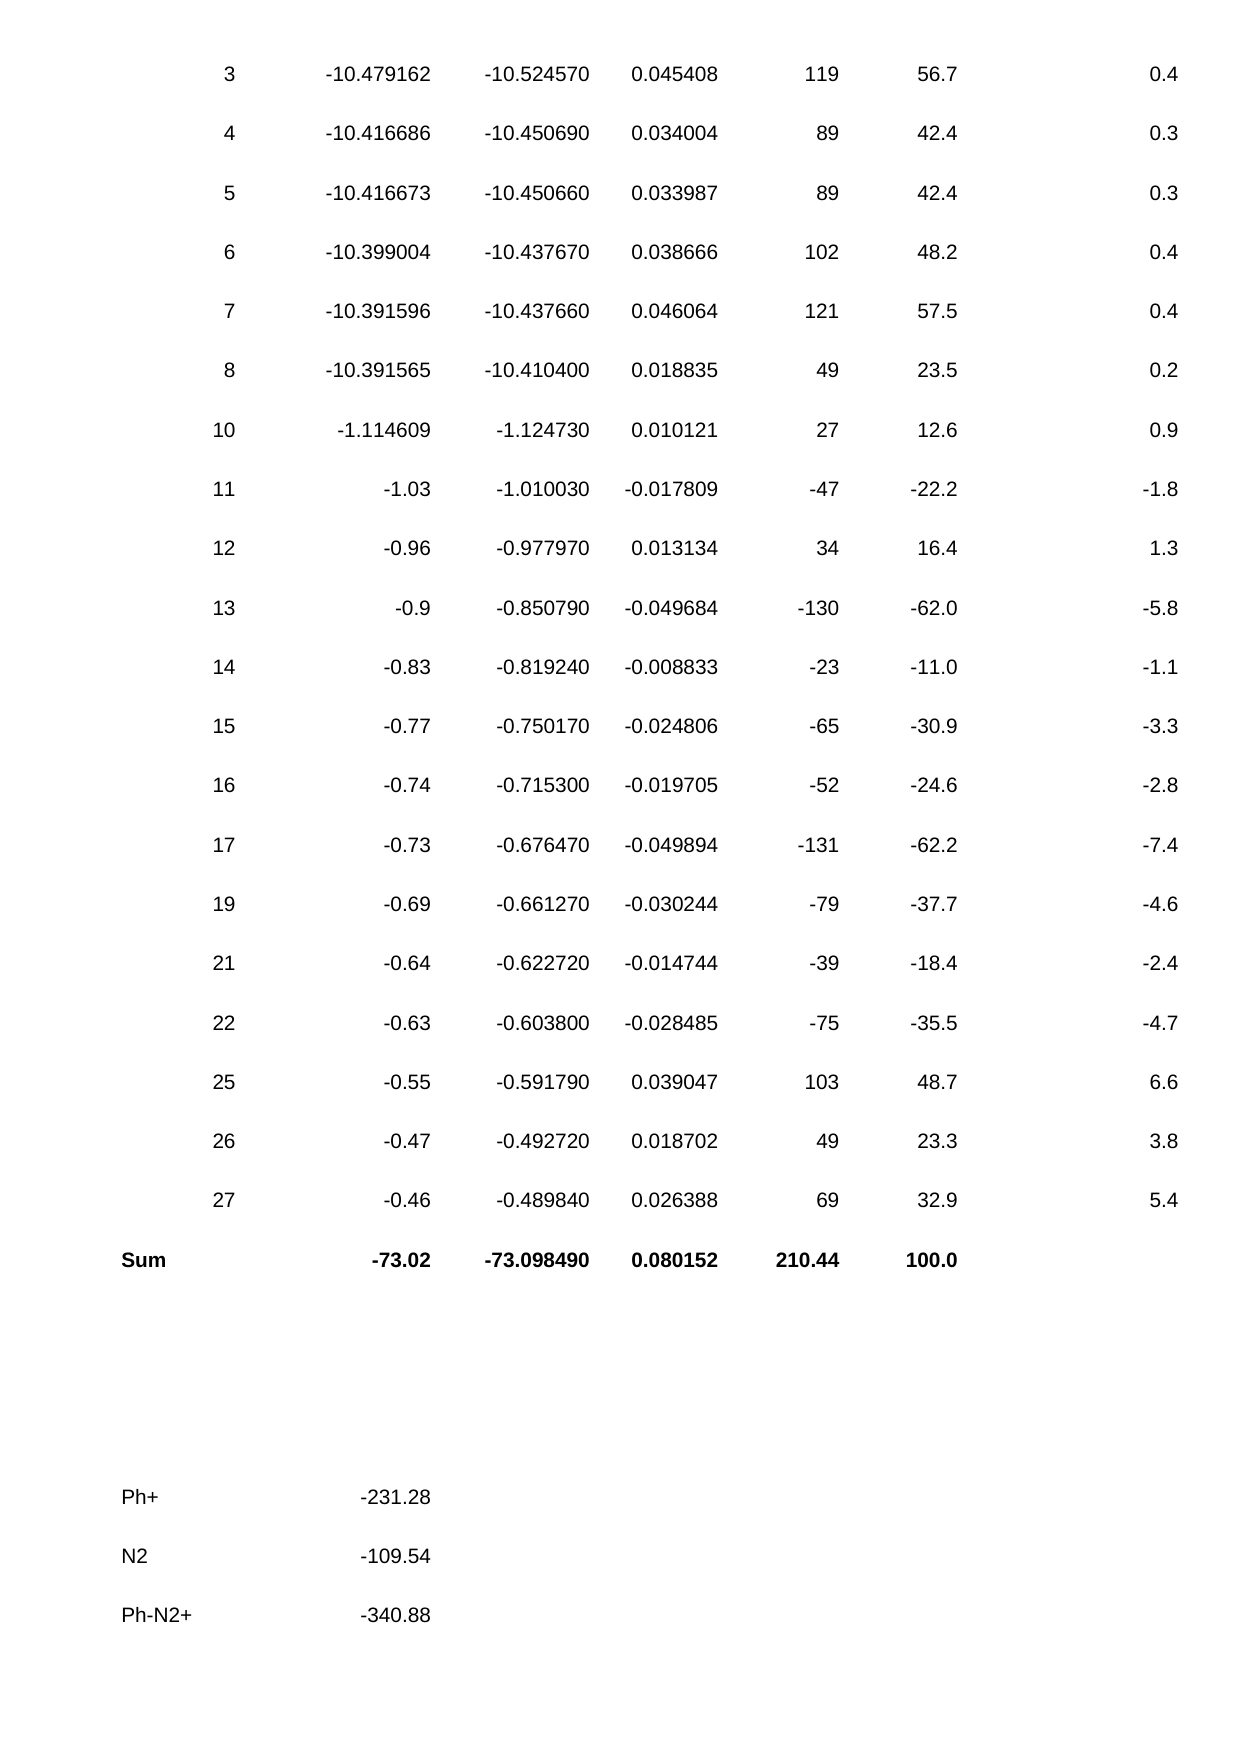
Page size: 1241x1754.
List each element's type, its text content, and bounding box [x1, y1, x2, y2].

table_cell [960, 1067, 1066, 1126]
table_cell 0,038666 [593, 237, 721, 296]
table_cell [721, 1422, 842, 1482]
table_cell 6 [118, 237, 238, 296]
table_cell 0,3 [1066, 118, 1181, 178]
table_cell -10,399004 [238, 237, 433, 296]
table_cell -2,8 [1066, 770, 1181, 829]
table_cell [238, 1304, 433, 1363]
table_cell 25 [118, 1067, 238, 1126]
table_cell 0,026388 [593, 1185, 721, 1244]
table_cell 49 [721, 1126, 842, 1185]
table_cell [434, 1482, 593, 1541]
table_cell 0,046064 [593, 296, 721, 355]
table_cell [960, 474, 1066, 533]
table_cell [1066, 1245, 1181, 1304]
table_cell [238, 1422, 433, 1482]
table_cell -0,603800 [434, 1008, 593, 1067]
table_cell -5,8 [1066, 593, 1181, 652]
table_cell -10,416686 [238, 118, 433, 178]
table_cell -39 [721, 948, 842, 1007]
table_cell [960, 593, 1066, 652]
table_cell 12 [118, 533, 238, 592]
table_cell [593, 1422, 721, 1482]
table_cell [434, 1422, 593, 1482]
table_cell [118, 1363, 238, 1422]
table_cell [960, 296, 1066, 355]
table_cell -131 [721, 830, 842, 889]
table_cell 23,5 [842, 355, 960, 415]
table_cell [842, 1482, 960, 1541]
table_cell [960, 355, 1066, 415]
table_cell 42,4 [842, 178, 960, 237]
table_cell [960, 1008, 1066, 1067]
table_cell 1,3 [1066, 533, 1181, 592]
table_cell 27 [721, 415, 842, 474]
table_cell [593, 1600, 721, 1659]
table_cell 103 [721, 1067, 842, 1126]
table_cell 0,3 [1066, 178, 1181, 237]
table_cell 89 [721, 118, 842, 178]
table_cell [960, 237, 1066, 296]
table_cell [1066, 1363, 1181, 1422]
table_cell [960, 178, 1066, 237]
table_cell -1,03 [238, 474, 433, 533]
table_cell 0,033987 [593, 178, 721, 237]
table_cell 0,010121 [593, 415, 721, 474]
table_cell 49 [721, 355, 842, 415]
table_cell [960, 1600, 1066, 1659]
table_cell 0,045408 [593, 59, 721, 118]
table_cell -0,77 [238, 711, 433, 770]
table_cell 48,7 [842, 1067, 960, 1126]
table_cell -75 [721, 1008, 842, 1067]
table_cell 10 [118, 415, 238, 474]
table_cell [960, 59, 1066, 118]
table_cell [842, 1363, 960, 1422]
table_cell 0,4 [1066, 59, 1181, 118]
table_cell 19 [118, 889, 238, 948]
table_cell -0,591790 [434, 1067, 593, 1126]
table_cell 0,034004 [593, 118, 721, 178]
table_cell -3,3 [1066, 711, 1181, 770]
table_cell -30,9 [842, 711, 960, 770]
table_cell 56,7 [842, 59, 960, 118]
table_cell -0,850790 [434, 593, 593, 652]
table_cell 0,013134 [593, 533, 721, 592]
table_cell -37,7 [842, 889, 960, 948]
table_cell [721, 1600, 842, 1659]
table_cell 102 [721, 237, 842, 296]
table_cell -10,524570 [434, 59, 593, 118]
table_cell -0,017809 [593, 474, 721, 533]
table_cell -10,450660 [434, 178, 593, 237]
table_cell -0,64 [238, 948, 433, 1007]
table_cell [1066, 1304, 1181, 1363]
table_cell -0,489840 [434, 1185, 593, 1244]
table_cell 0,9 [1066, 415, 1181, 474]
table_cell [1066, 1422, 1181, 1482]
table_cell 5 [118, 178, 238, 237]
table_cell -10,437670 [434, 237, 593, 296]
table_cell 210,44 [721, 1245, 842, 1304]
table_cell [721, 1482, 842, 1541]
table_cell Sum [118, 1245, 238, 1304]
table_cell -10,410400 [434, 355, 593, 415]
table_cell 14 [118, 652, 238, 711]
table_cell 3,8 [1066, 1126, 1181, 1185]
table_cell -1,114609 [238, 415, 433, 474]
table_cell 22 [118, 1008, 238, 1067]
table_cell [1066, 1541, 1181, 1600]
table_cell -0,019705 [593, 770, 721, 829]
table_cell 0,039047 [593, 1067, 721, 1126]
table_cell 26 [118, 1126, 238, 1185]
table_cell 21 [118, 948, 238, 1007]
table_cell Ph-N2+ [118, 1600, 238, 1659]
table_cell [434, 1541, 593, 1600]
table_cell -1,1 [1066, 652, 1181, 711]
table_cell [960, 830, 1066, 889]
table_cell [960, 948, 1066, 1007]
table_cell [721, 1363, 842, 1422]
table_cell [960, 533, 1066, 592]
table_cell -22,2 [842, 474, 960, 533]
table_cell -0,049894 [593, 830, 721, 889]
table_cell -0,014744 [593, 948, 721, 1007]
table_cell [960, 1185, 1066, 1244]
table_cell -11,0 [842, 652, 960, 711]
table_cell 0,4 [1066, 296, 1181, 355]
table_cell -79 [721, 889, 842, 948]
table_cell -10,391565 [238, 355, 433, 415]
table_cell -0,46 [238, 1185, 433, 1244]
table_cell [842, 1422, 960, 1482]
table_cell -0,47 [238, 1126, 433, 1185]
table_cell [118, 1422, 238, 1482]
table_cell -4,6 [1066, 889, 1181, 948]
table_cell -340,88 [238, 1600, 433, 1659]
table_cell [593, 1541, 721, 1600]
table_cell -10,479162 [238, 59, 433, 118]
table_cell [960, 1482, 1066, 1541]
table_cell -10,437660 [434, 296, 593, 355]
table_cell -0,661270 [434, 889, 593, 948]
table_cell 0,080152 [593, 1245, 721, 1304]
table_cell [434, 1304, 593, 1363]
table_cell [960, 711, 1066, 770]
table_cell 5,4 [1066, 1185, 1181, 1244]
table_cell [960, 1304, 1066, 1363]
table_cell [721, 1304, 842, 1363]
table_cell -0,750170 [434, 711, 593, 770]
table_cell -1,8 [1066, 474, 1181, 533]
table_cell -7,4 [1066, 830, 1181, 889]
table_cell -65 [721, 711, 842, 770]
table_cell [960, 889, 1066, 948]
table_cell -1,124730 [434, 415, 593, 474]
table_cell -0,74 [238, 770, 433, 829]
table_cell -0,83 [238, 652, 433, 711]
table_cell 6,6 [1066, 1067, 1181, 1126]
table_cell [960, 770, 1066, 829]
table_cell -0,049684 [593, 593, 721, 652]
table_cell -0,715300 [434, 770, 593, 829]
table_cell [1066, 1600, 1181, 1659]
table_cell 0,018835 [593, 355, 721, 415]
table_cell 89 [721, 178, 842, 237]
table_cell [721, 1541, 842, 1600]
table_cell -0,676470 [434, 830, 593, 889]
table_cell -2,4 [1066, 948, 1181, 1007]
table_cell [842, 1304, 960, 1363]
table_cell [1066, 1482, 1181, 1541]
table_cell 48,2 [842, 237, 960, 296]
table_cell 13 [118, 593, 238, 652]
table_cell 34 [721, 533, 842, 592]
table_cell -0,008833 [593, 652, 721, 711]
table_cell -10,416673 [238, 178, 433, 237]
table_cell [434, 1363, 593, 1422]
table_cell 17 [118, 830, 238, 889]
table_cell Ph+ [118, 1482, 238, 1541]
table_cell -0,9 [238, 593, 433, 652]
table_cell -23 [721, 652, 842, 711]
table_cell [238, 1363, 433, 1422]
table_cell 11 [118, 474, 238, 533]
table_cell -24,6 [842, 770, 960, 829]
table_cell [960, 1422, 1066, 1482]
table_cell -0,028485 [593, 1008, 721, 1067]
table_cell 121 [721, 296, 842, 355]
table_cell [960, 118, 1066, 178]
table_cell 12,6 [842, 415, 960, 474]
table_cell [842, 1541, 960, 1600]
table_cell [434, 1600, 593, 1659]
table_cell -73,02 [238, 1245, 433, 1304]
table_cell 42,4 [842, 118, 960, 178]
table_cell 7 [118, 296, 238, 355]
table_cell 0,4 [1066, 237, 1181, 296]
table_cell 57,5 [842, 296, 960, 355]
table_cell -47 [721, 474, 842, 533]
table_cell 119 [721, 59, 842, 118]
table_cell -10,450690 [434, 118, 593, 178]
table_cell 15 [118, 711, 238, 770]
table_cell [118, 1304, 238, 1363]
table_cell -0,492720 [434, 1126, 593, 1185]
table_cell -18,4 [842, 948, 960, 1007]
table_cell [593, 1304, 721, 1363]
table_cell -0,69 [238, 889, 433, 948]
table_cell [960, 1363, 1066, 1422]
table_cell 16,4 [842, 533, 960, 592]
table_cell -52 [721, 770, 842, 829]
table_cell 0,2 [1066, 355, 1181, 415]
table_cell -0,819240 [434, 652, 593, 711]
table_cell -0,024806 [593, 711, 721, 770]
table_cell [960, 415, 1066, 474]
table_cell N2 [118, 1541, 238, 1600]
table_cell -0,030244 [593, 889, 721, 948]
table_cell 27 [118, 1185, 238, 1244]
table_cell 100,0 [842, 1245, 960, 1304]
table_cell 69 [721, 1185, 842, 1244]
table_cell 16 [118, 770, 238, 829]
table_cell -1,010030 [434, 474, 593, 533]
table_cell 3 [118, 59, 238, 118]
table_cell [960, 1126, 1066, 1185]
table_cell 8 [118, 355, 238, 415]
table_cell -73,098490 [434, 1245, 593, 1304]
table_cell -0,55 [238, 1067, 433, 1126]
table_cell -10,391596 [238, 296, 433, 355]
table_cell -130 [721, 593, 842, 652]
table_cell -109,54 [238, 1541, 433, 1600]
table_cell -0,96 [238, 533, 433, 592]
table_cell -0,63 [238, 1008, 433, 1067]
table_cell [842, 1600, 960, 1659]
table_cell -4,7 [1066, 1008, 1181, 1067]
table_cell [593, 1482, 721, 1541]
table_cell 32,9 [842, 1185, 960, 1244]
table_cell -231,28 [238, 1482, 433, 1541]
table_cell -0,622720 [434, 948, 593, 1007]
table_cell -62,2 [842, 830, 960, 889]
table_cell -0,73 [238, 830, 433, 889]
table_cell [960, 652, 1066, 711]
table_cell 0,018702 [593, 1126, 721, 1185]
table_cell [593, 1363, 721, 1422]
table_cell -35,5 [842, 1008, 960, 1067]
table_cell [960, 1245, 1066, 1304]
table_cell 23,3 [842, 1126, 960, 1185]
table_cell -62,0 [842, 593, 960, 652]
table_cell -0,977970 [434, 533, 593, 592]
table_cell [960, 1541, 1066, 1600]
table_cell 4 [118, 118, 238, 178]
